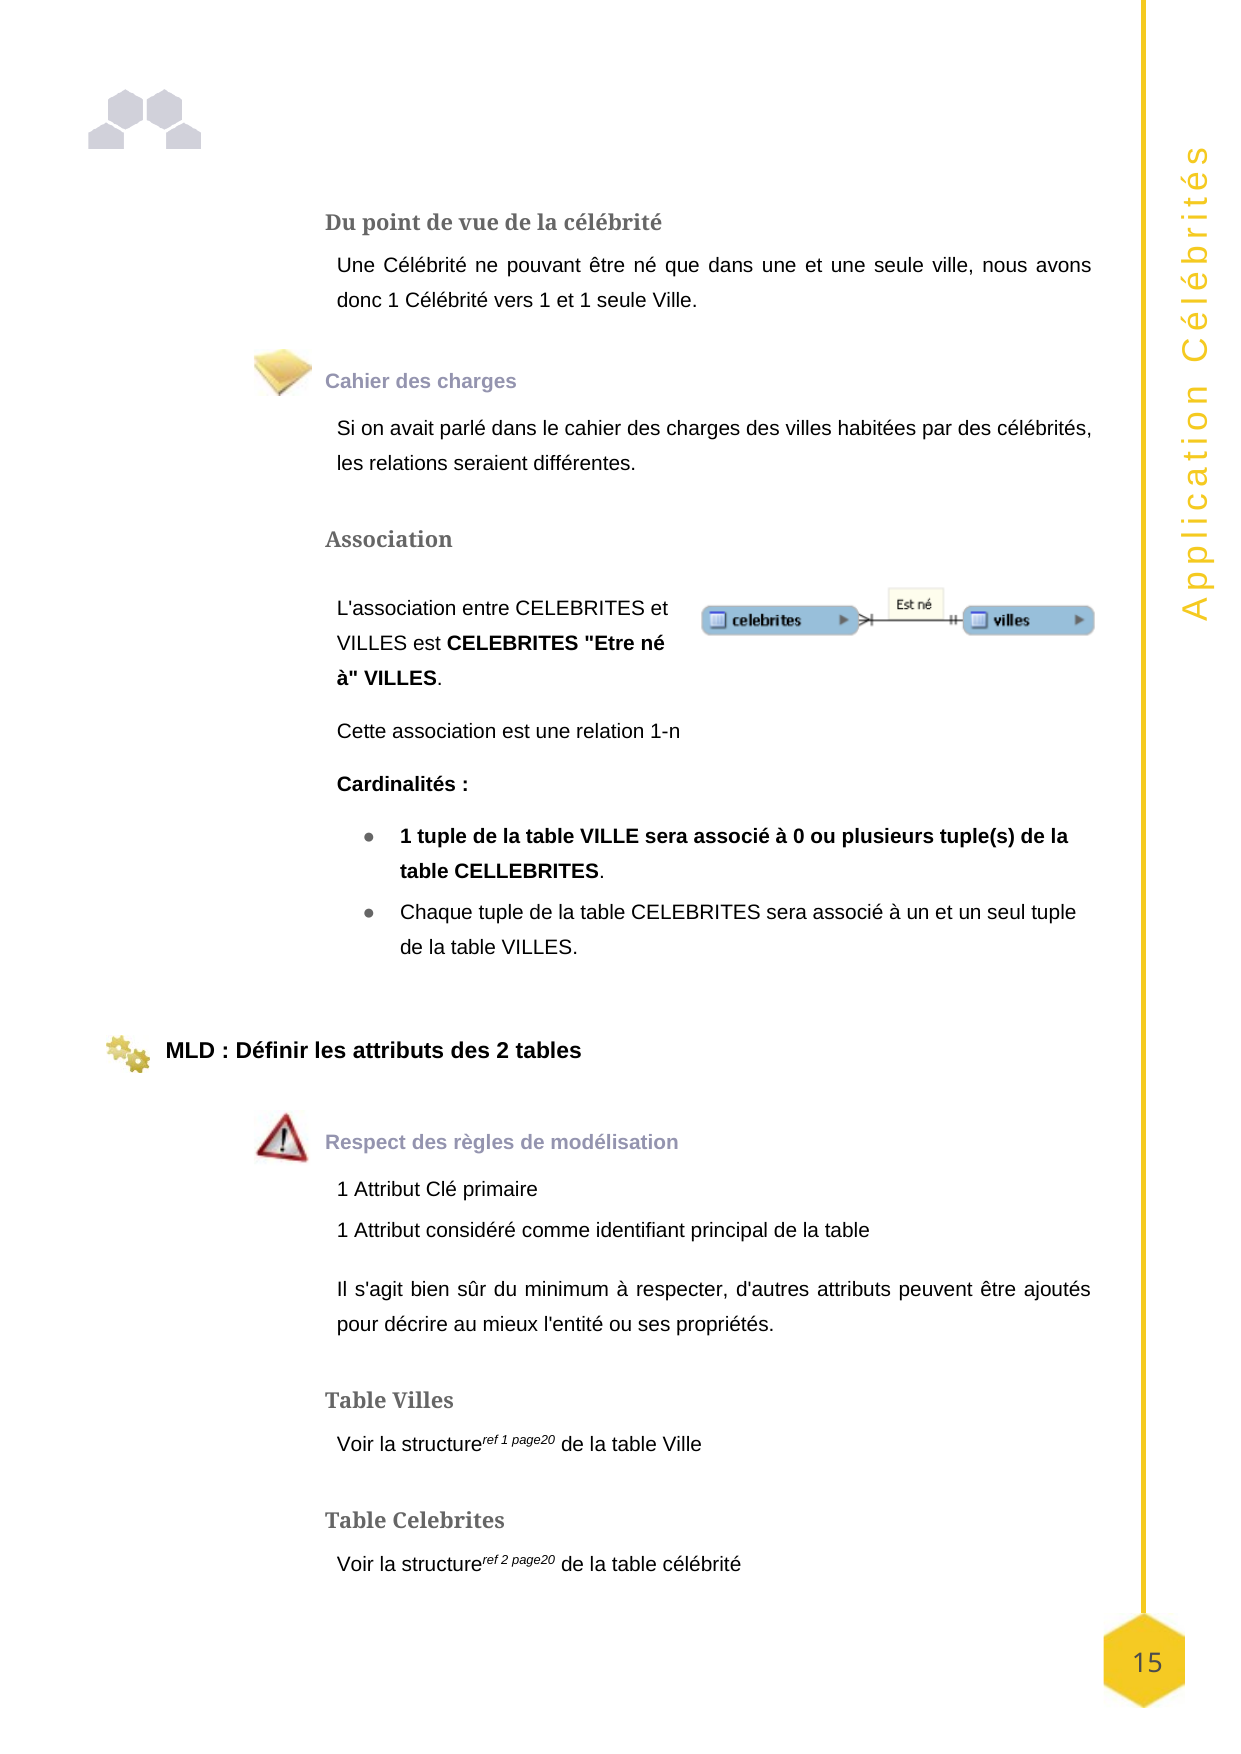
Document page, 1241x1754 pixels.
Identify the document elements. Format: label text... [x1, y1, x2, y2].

picture [690, 576, 1105, 646]
text Voir la structureref 1 page23 de la table Ville [337, 1433, 1093, 1456]
table_header L'association entre CELEBRITES et VILLES est CELEBRITES "Etre né à" VILLES. Cette association est une relation 1-n Cardinalités : 1 tuple de la table VILLE sera associé à 0 ou plusieurs tuple(s) de la table CELLEBRITES. Chaque tuple de la table CELEBRITES sera associé à un et un seul tuple de la table VILLES. [325, 577, 1104, 959]
text Association [325, 524, 1104, 553]
text Si on avait parlé dans le cahier des charges des villes habitées par des célébrités, les relations seraient différentes. [337, 416, 1093, 475]
text MLD : Définir les attributs des 2 tables [165, 1037, 1093, 1063]
text Du point de vue de la célébrité [325, 207, 1104, 236]
text Table Villes [325, 1385, 1104, 1415]
text Table Celebrites [325, 1505, 1104, 1535]
picture [106, 1035, 154, 1095]
text Il s'agit bien sûr du minimum à respecter, d'autres attributs peuvent être ajoutés pour décrire au mieux l'entité ou ses propriétés. [337, 1278, 1093, 1336]
picture [1103, 1613, 1191, 1725]
picture [253, 1110, 308, 1162]
text Voir la structureref 2 page23 de la table célébrité [337, 1552, 1093, 1576]
text Respect des règles de modélisation [325, 1130, 1104, 1154]
picture [253, 349, 308, 392]
text 1 Attribut considéré comme identifiant principal de la table [337, 1218, 1093, 1241]
text 1 Attribut Clé primaire [337, 1177, 1093, 1201]
picture [88, 89, 308, 149]
text Cahier des charges [325, 369, 1104, 393]
text Une Célébrité ne pouvant être né que dans une et une seule ville, nous avons donc 1 Célébrité vers 1 et 1 seule Ville. [337, 254, 1093, 312]
